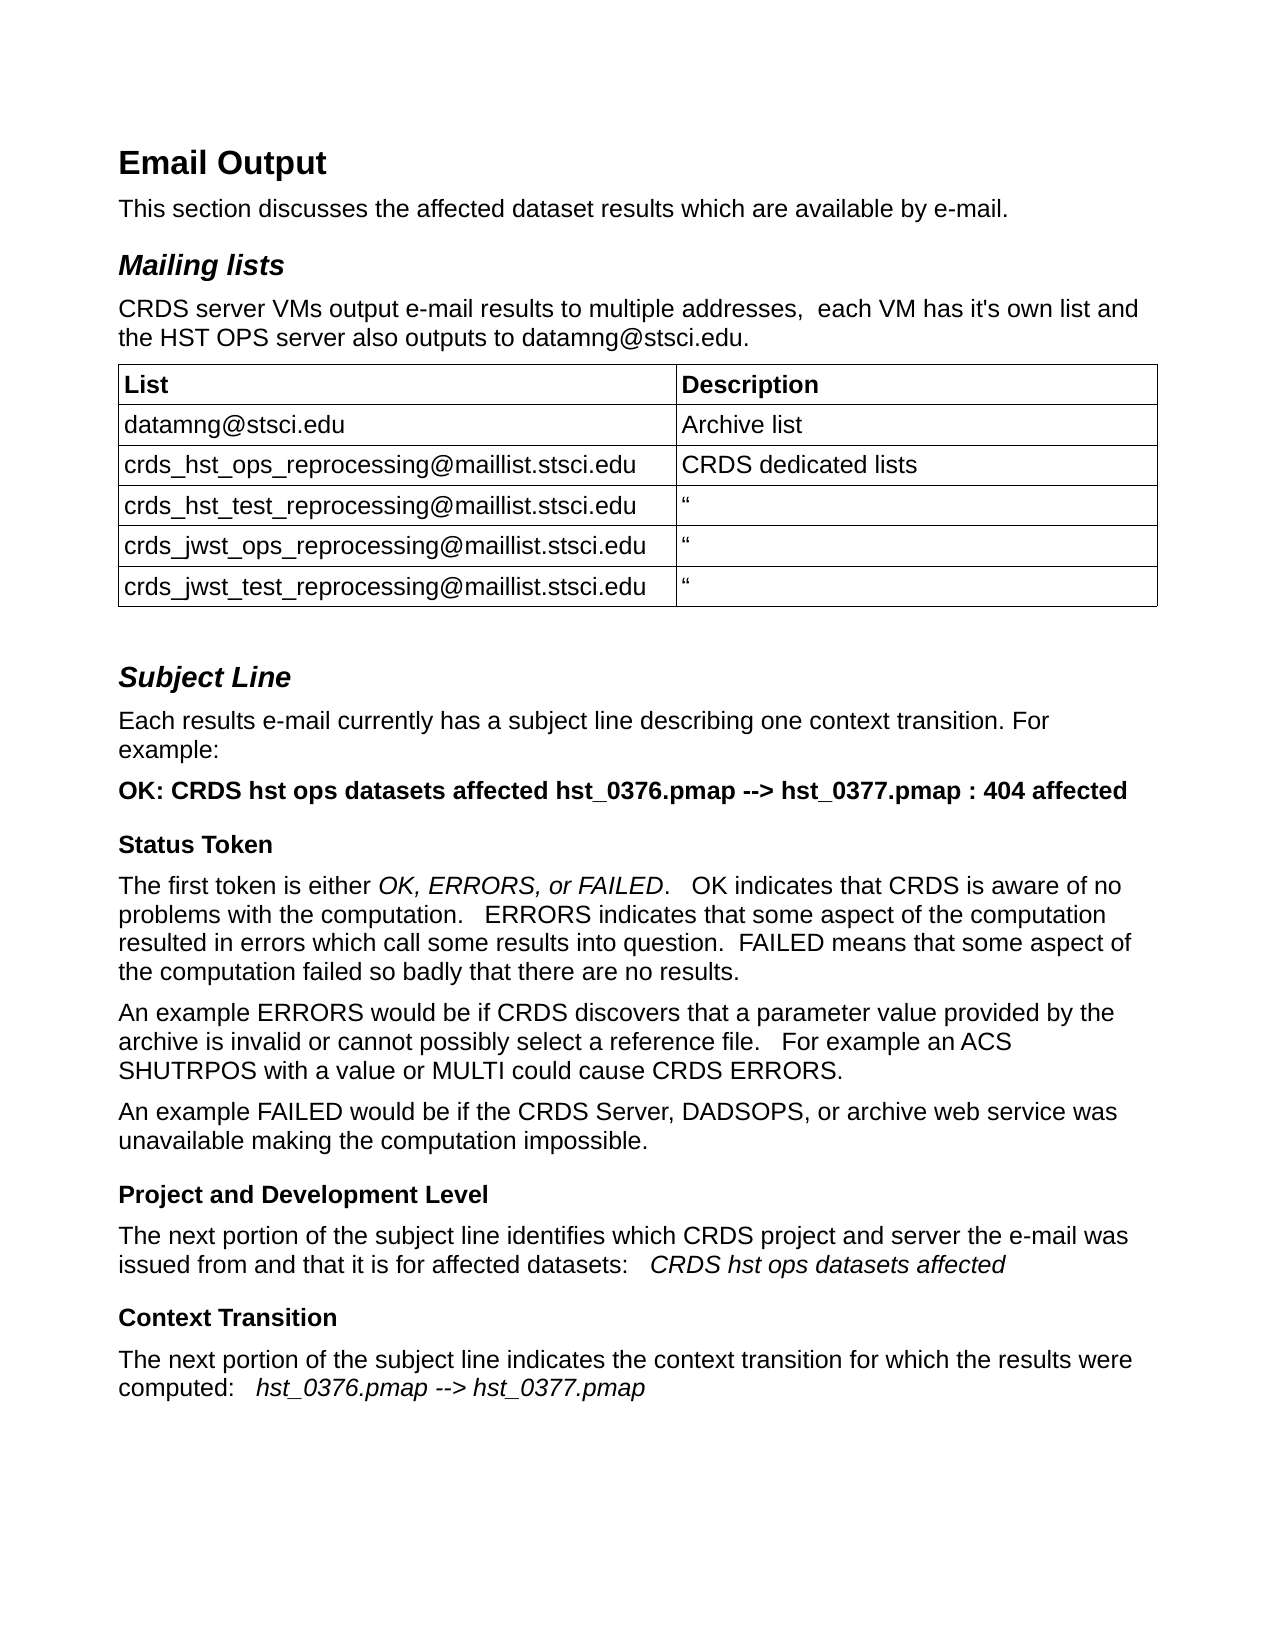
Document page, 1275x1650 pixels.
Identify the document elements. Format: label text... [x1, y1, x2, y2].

text Each results e-mail currently has a subject line describing one context transition. For example: [118, 706, 1157, 763]
text OK: CRDS hst ops datasets affected hst_0376.pmap --> hst_0377.pmap : 404 affected [118, 776, 1157, 804]
table_cell crds_jwst_test_reprocessing@maillist.stsci.edu [119, 567, 676, 606]
table_cell “ [677, 526, 1157, 566]
text The next portion of the subject line identifies which CRDS project and server the e-mail was issued from and that it is for affected datasets: CRDS hst ops datasets affected [118, 1221, 1157, 1278]
text The next portion of the subject line indicates the context transition for which the results were computed: hst_0376.pmap --> hst_0377.pmap [118, 1344, 1157, 1402]
table_header Description [677, 365, 1157, 404]
table_cell Archive list [677, 405, 1157, 445]
text An example ERRORS would be if CRDS discovers that a parameter value provided by the archive is invalid or cannot possibly select a reference file. For example an ACS SHUTRPOS with a value or MULTI could cause CRDS ERRORS. [118, 998, 1157, 1084]
table_cell CRDS dedicated lists [677, 446, 1157, 485]
subtitle Mailing lists [118, 248, 1157, 282]
subtitle Email Output [118, 143, 1157, 182]
table_cell crds_hst_ops_reprocessing@maillist.stsci.edu [119, 446, 676, 485]
table_cell crds_hst_test_reprocessing@maillist.stsci.edu [119, 486, 676, 525]
table_cell crds_jwst_ops_reprocessing@maillist.stsci.edu [119, 526, 676, 566]
text An example FAILED would be if the CRDS Server, DADSOPS, or archive web service was unavailable making the computation impossible. [118, 1097, 1157, 1154]
subtitle Status Token [118, 829, 1157, 858]
subtitle Subject Line [118, 660, 1157, 693]
subtitle Context Transition [118, 1303, 1157, 1332]
table_header List [119, 365, 676, 404]
text CRDS server VMs output e-mail results to multiple addresses, each VM has it's own list and the HST OPS server also outputs to datamng@stsci.edu. [118, 294, 1157, 352]
table_cell “ [677, 486, 1157, 525]
subtitle Project and Development Level [118, 1179, 1157, 1208]
table_cell “ [677, 567, 1157, 606]
text This section discusses the affected dataset results which are available by e-mail. [118, 194, 1157, 223]
text The first token is either OK, ERRORS, or FAILED. OK indicates that CRDS is aware of no problems with the computation. ERRORS indicates that some aspect of the computation resulted in errors which call some results into question. FAILED means that some aspect of the computation failed so badly that there are no results. [118, 871, 1157, 986]
table_cell datamng@stsci.edu [119, 405, 676, 445]
